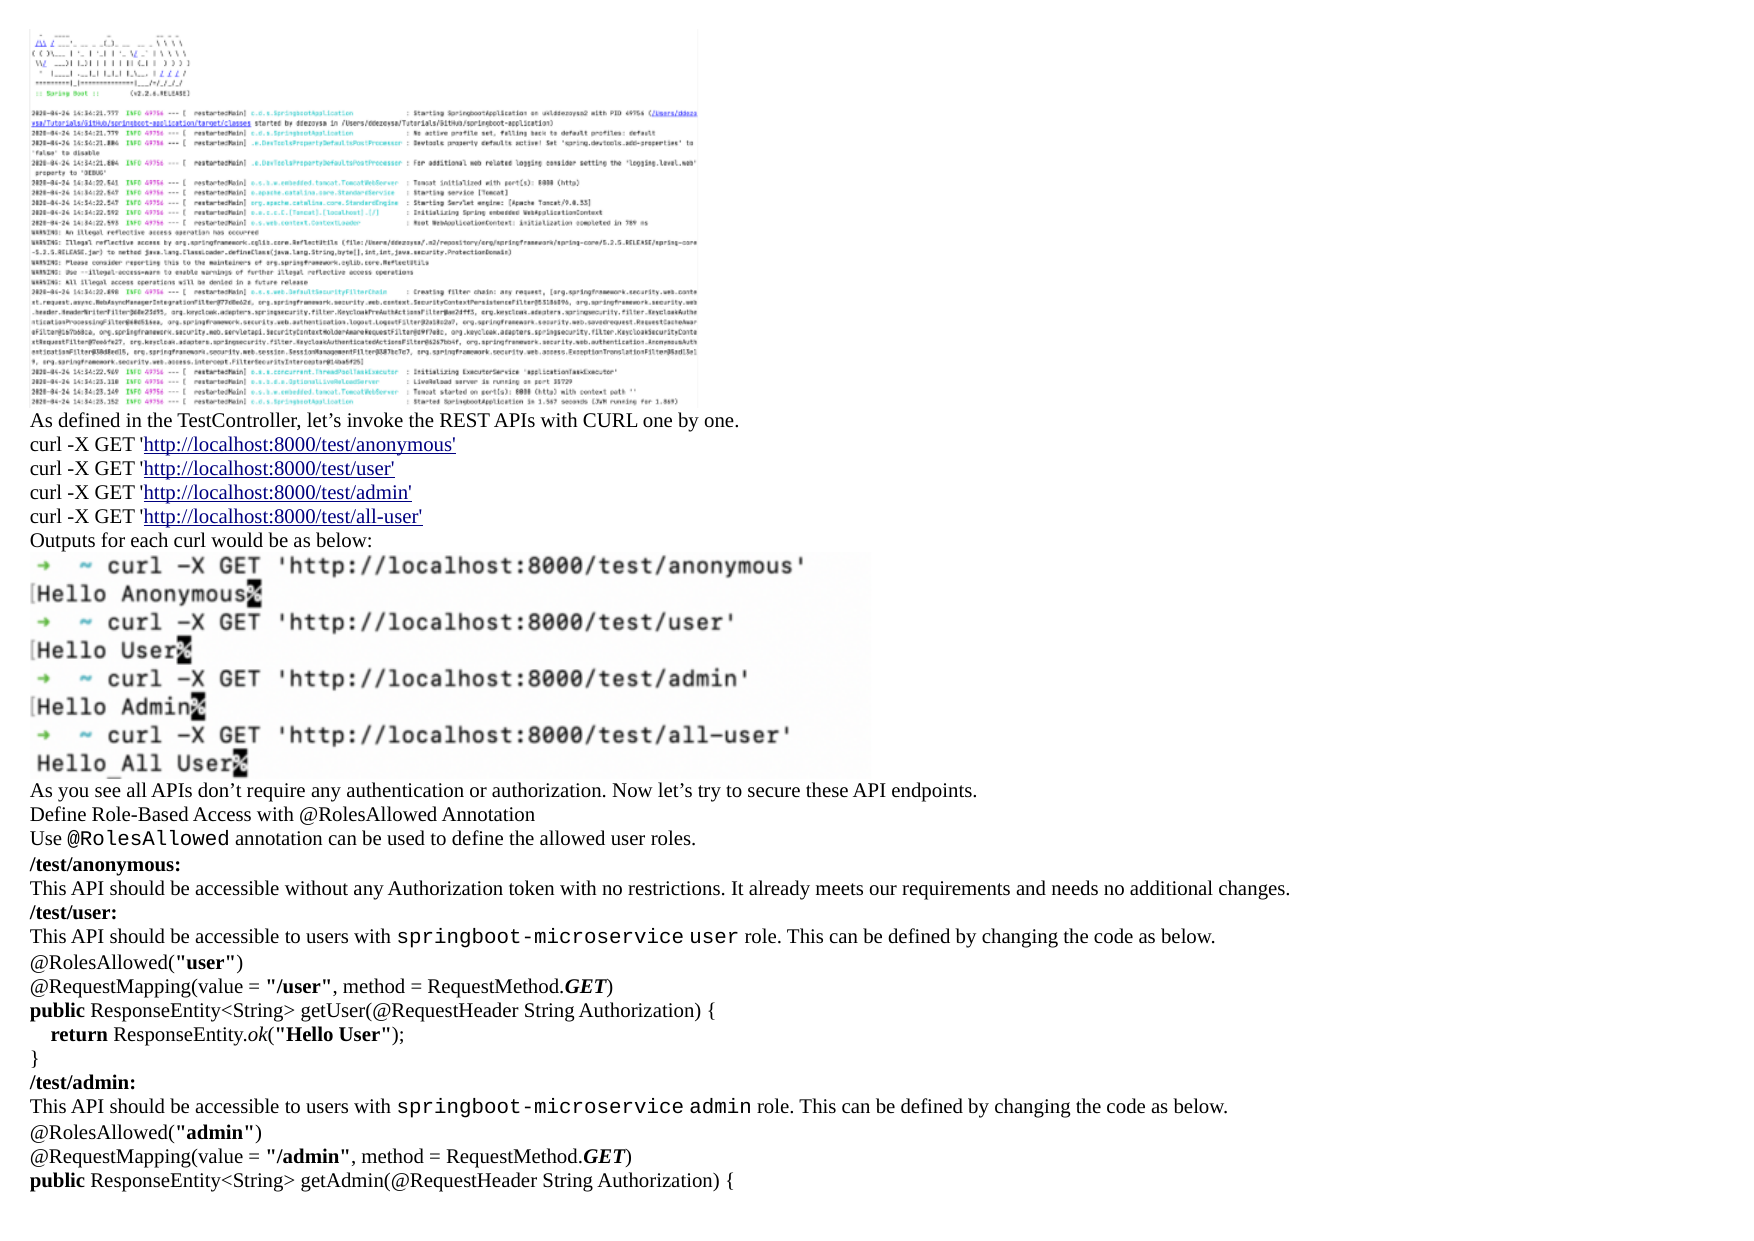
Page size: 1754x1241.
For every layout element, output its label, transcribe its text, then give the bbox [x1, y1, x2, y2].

text return ResponseEntity.ok("Hello User"); [29, 1022, 1724, 1046]
text @RequestMapping(value = "/admin", method = RequestMethod.GET) [29, 1144, 1724, 1168]
text Outputs for each curl would be as below: [29, 528, 1724, 552]
picture [29, 552, 872, 779]
text This API should be accessible to users with springboot-microservice admin role. This can be defined by changing the code as below. [29, 1094, 1724, 1120]
text /test/anonymous: [29, 852, 1724, 876]
text curl -X GET 'http://localhost:8000/test/user' [29, 456, 1724, 480]
text curl -X GET 'http://localhost:8000/test/all-user' [29, 504, 1724, 528]
text /test/admin: [29, 1070, 1724, 1094]
text @RolesAllowed("user") [29, 950, 1724, 974]
text curl -X GET 'http://localhost:8000/test/admin' [29, 480, 1724, 504]
text public ResponseEntity<String> getAdmin(@RequestHeader String Authorization) { [29, 1168, 1724, 1192]
text Use @RolesAllowed annotation can be used to define the allowed user roles. [29, 826, 1724, 852]
text As you see all APIs don’t require any authentication or authorization. Now let’s try to secure these API endpoints. [29, 778, 1724, 802]
text public ResponseEntity<String> getUser(@RequestHeader String Authorization) { [29, 998, 1724, 1022]
text This API should be accessible to users with springboot-microservice user role. This can be defined by changing the code as below. [29, 924, 1724, 950]
text @RolesAllowed("admin") [29, 1120, 1724, 1144]
text As defined in the TestController, let’s invoke the REST APIs with CURL one by one. [29, 408, 1724, 432]
text /test/user: [29, 900, 1724, 924]
text curl -X GET 'http://localhost:8000/test/anonymous' [29, 432, 1724, 456]
text } [29, 1046, 1724, 1070]
text This API should be accessible without any Authorization token with no restrictions. It already meets our requirements and needs no additional changes. [29, 876, 1724, 900]
text Define Role-Based Access with @RolesAllowed Annotation [29, 802, 1724, 826]
text @RequestMapping(value = "/user", method = RequestMethod.GET) [29, 974, 1724, 998]
picture [29, 29, 699, 408]
